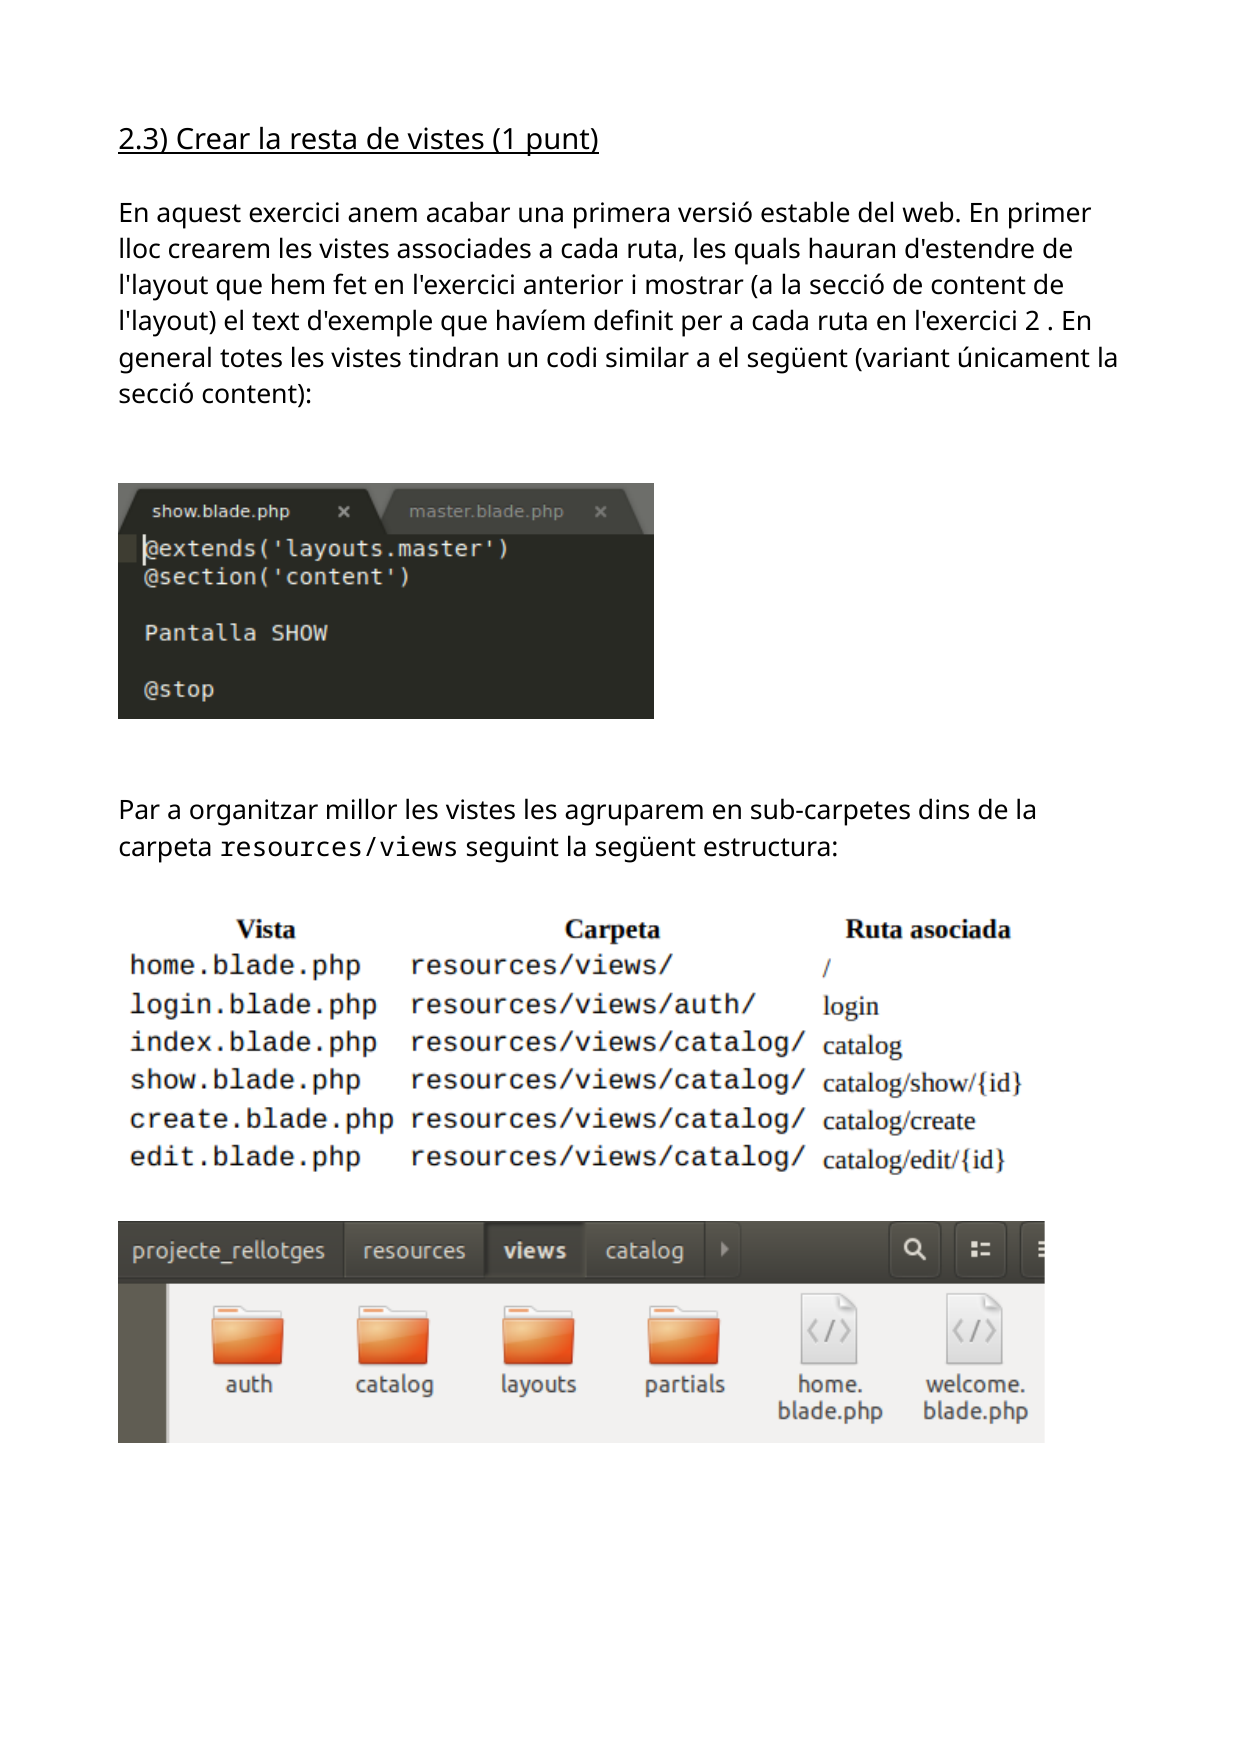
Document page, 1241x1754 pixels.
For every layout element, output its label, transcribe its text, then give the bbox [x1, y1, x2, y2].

text En aquest exercici anem acabar una primera versió estable del web. En primer lloc crearem les vistes associades a cada ruta, les quals hauran d'estendre de l'layout que hem fet en l'exercici anterior i mostrar (a la secció de content de l'layout) el text d'exemple que havíem definit per a cada ruta en l'exercici 2 . En general totes les vistes tindran un codi similar a el següent (variant únicament la secció content): [118, 194, 1122, 411]
picture [118, 483, 654, 719]
picture [118, 1221, 1045, 1443]
picture [118, 899, 1042, 1186]
text 2.3) Crear la resta de vistes (1 punt) [118, 118, 1122, 158]
text Par a organitzar millor les vistes les agruparem en sub-carpetes dins de la carpeta resources/views seguint la següent estructura: [118, 791, 1122, 864]
